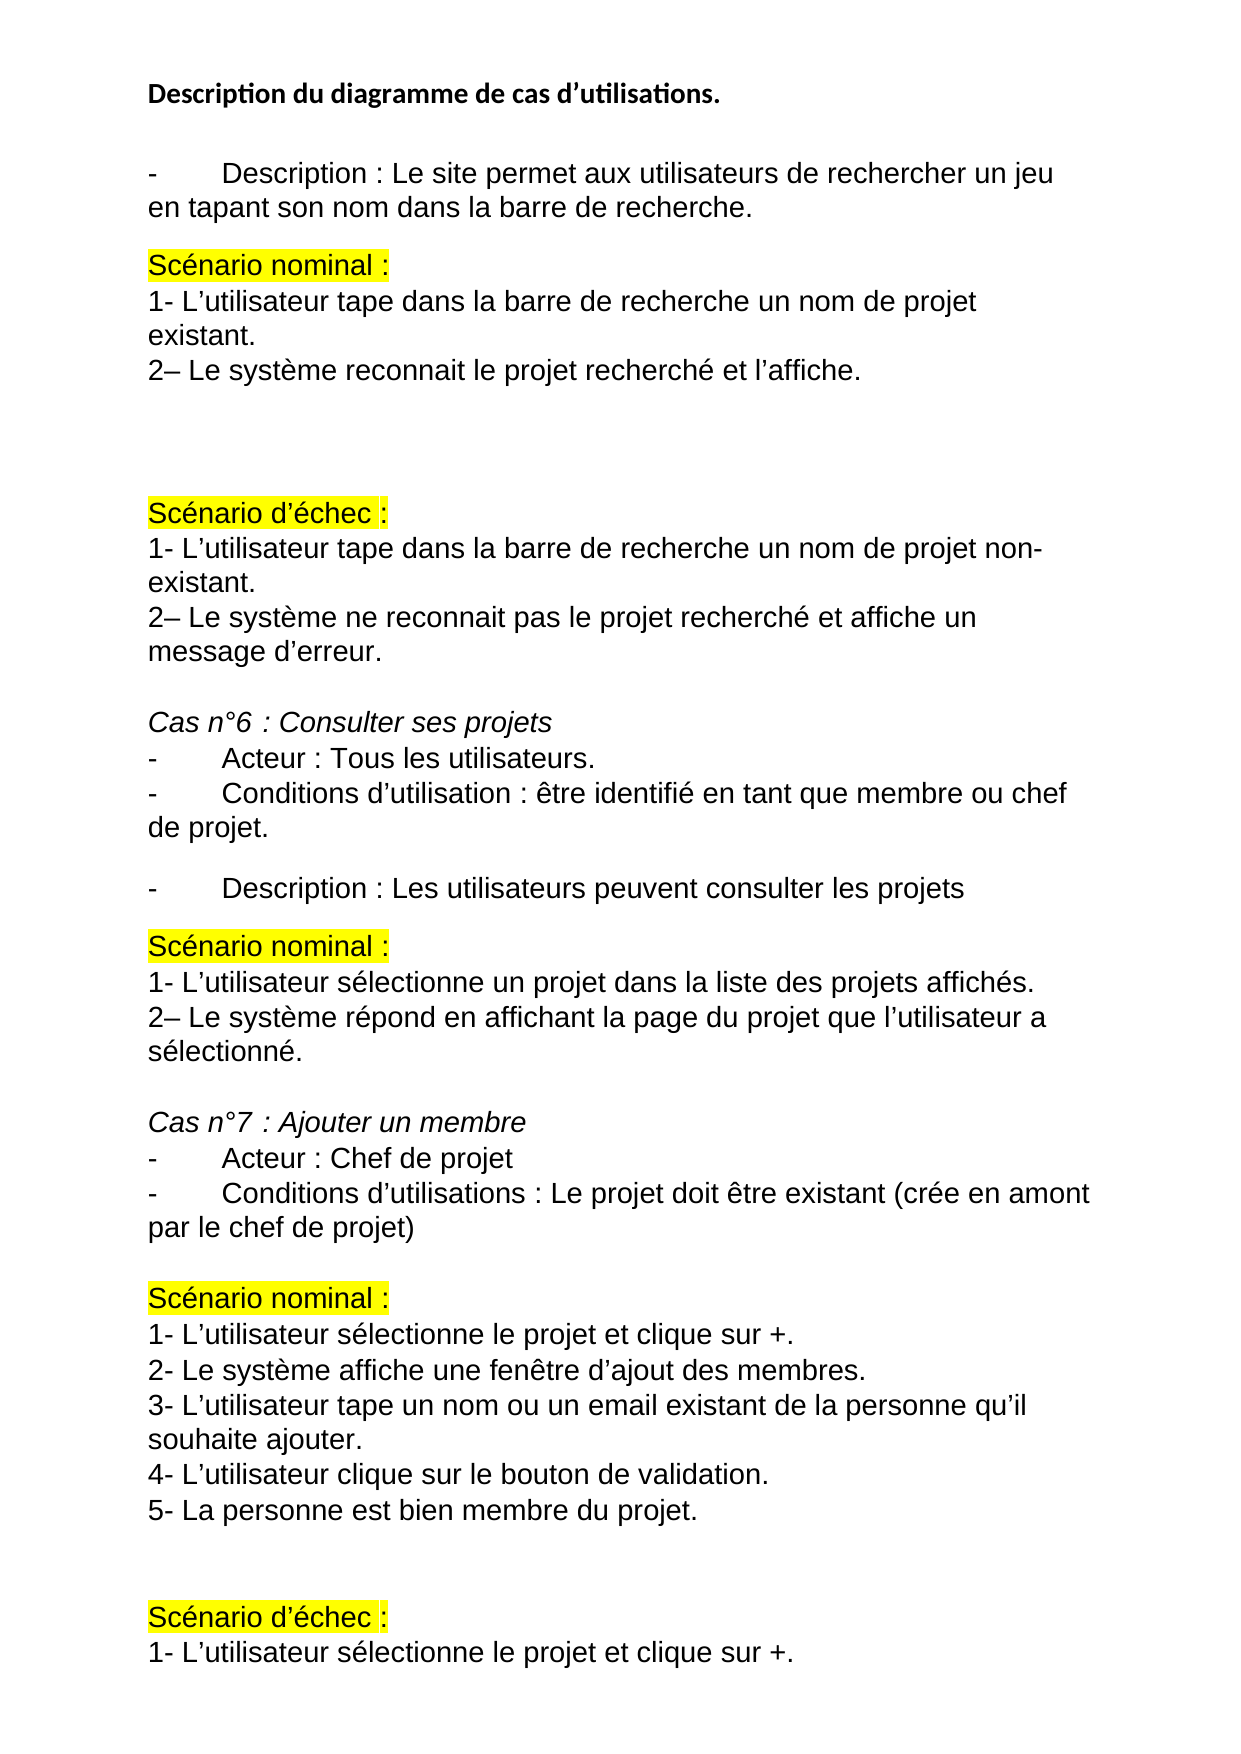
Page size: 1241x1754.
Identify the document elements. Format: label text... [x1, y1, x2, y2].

list Acteur : Chef de projet [148, 1141, 1091, 1174]
text 3- L’utilisateur tape un nom ou un email existant de la personne qu’il souhaite ajouter. [148, 1388, 1091, 1455]
text 1- L’utilisateur sélectionne un projet dans la liste des projets affichés. [148, 965, 1091, 998]
text 2– Le système ne reconnait pas le projet recherché et affiche un message d’erreur. [148, 601, 1091, 668]
list Description : Le site permet aux utilisateurs de rechercher un jeu en tapant son nom dans la barre de recherche. [148, 156, 1091, 223]
text Scénario d’échec : [148, 1600, 1091, 1633]
list Acteur : Tous les utilisateurs. [148, 741, 1091, 774]
text 1- L’utilisateur tape dans la barre de recherche un nom de projet non-existant. [148, 531, 1091, 598]
text Cas n°6 : Consulter ses projets [148, 705, 1091, 739]
text Scénario nominal : [148, 929, 1091, 963]
text 2– Le système reconnait le projet recherché et l’affiche. [148, 353, 1091, 387]
text 1- L’utilisateur tape dans la barre de recherche un nom de projet existant. [148, 284, 1091, 351]
text 1- L’utilisateur sélectionne le projet et clique sur +. [148, 1636, 1091, 1669]
text Cas n°7 : Ajouter un membre [148, 1105, 1091, 1139]
list Description : Les utilisateurs peuvent consulter les projets [148, 871, 1091, 904]
text 5- La personne est bien membre du projet. [148, 1493, 1091, 1527]
text 2– Le système répond en affichant la page du projet que l’utilisateur a sélectionné. [148, 1001, 1091, 1068]
text Scénario nominal : [148, 248, 1091, 282]
text Scénario d’échec : [148, 496, 1091, 529]
list Conditions d’utilisation : être identifié en tant que membre ou chef de projet. [148, 777, 1091, 844]
text 4- L’utilisateur clique sur le bouton de validation. [148, 1457, 1091, 1491]
text 1- L’utilisateur sélectionne le projet et clique sur +. [148, 1317, 1091, 1351]
list Conditions d’utilisations : Le projet doit être existant (crée en amont par le chef de projet) [148, 1177, 1091, 1244]
text Scénario nominal : [148, 1281, 1091, 1315]
text 2- Le système affiche une fenêtre d’ajout des membres. [148, 1353, 1091, 1386]
